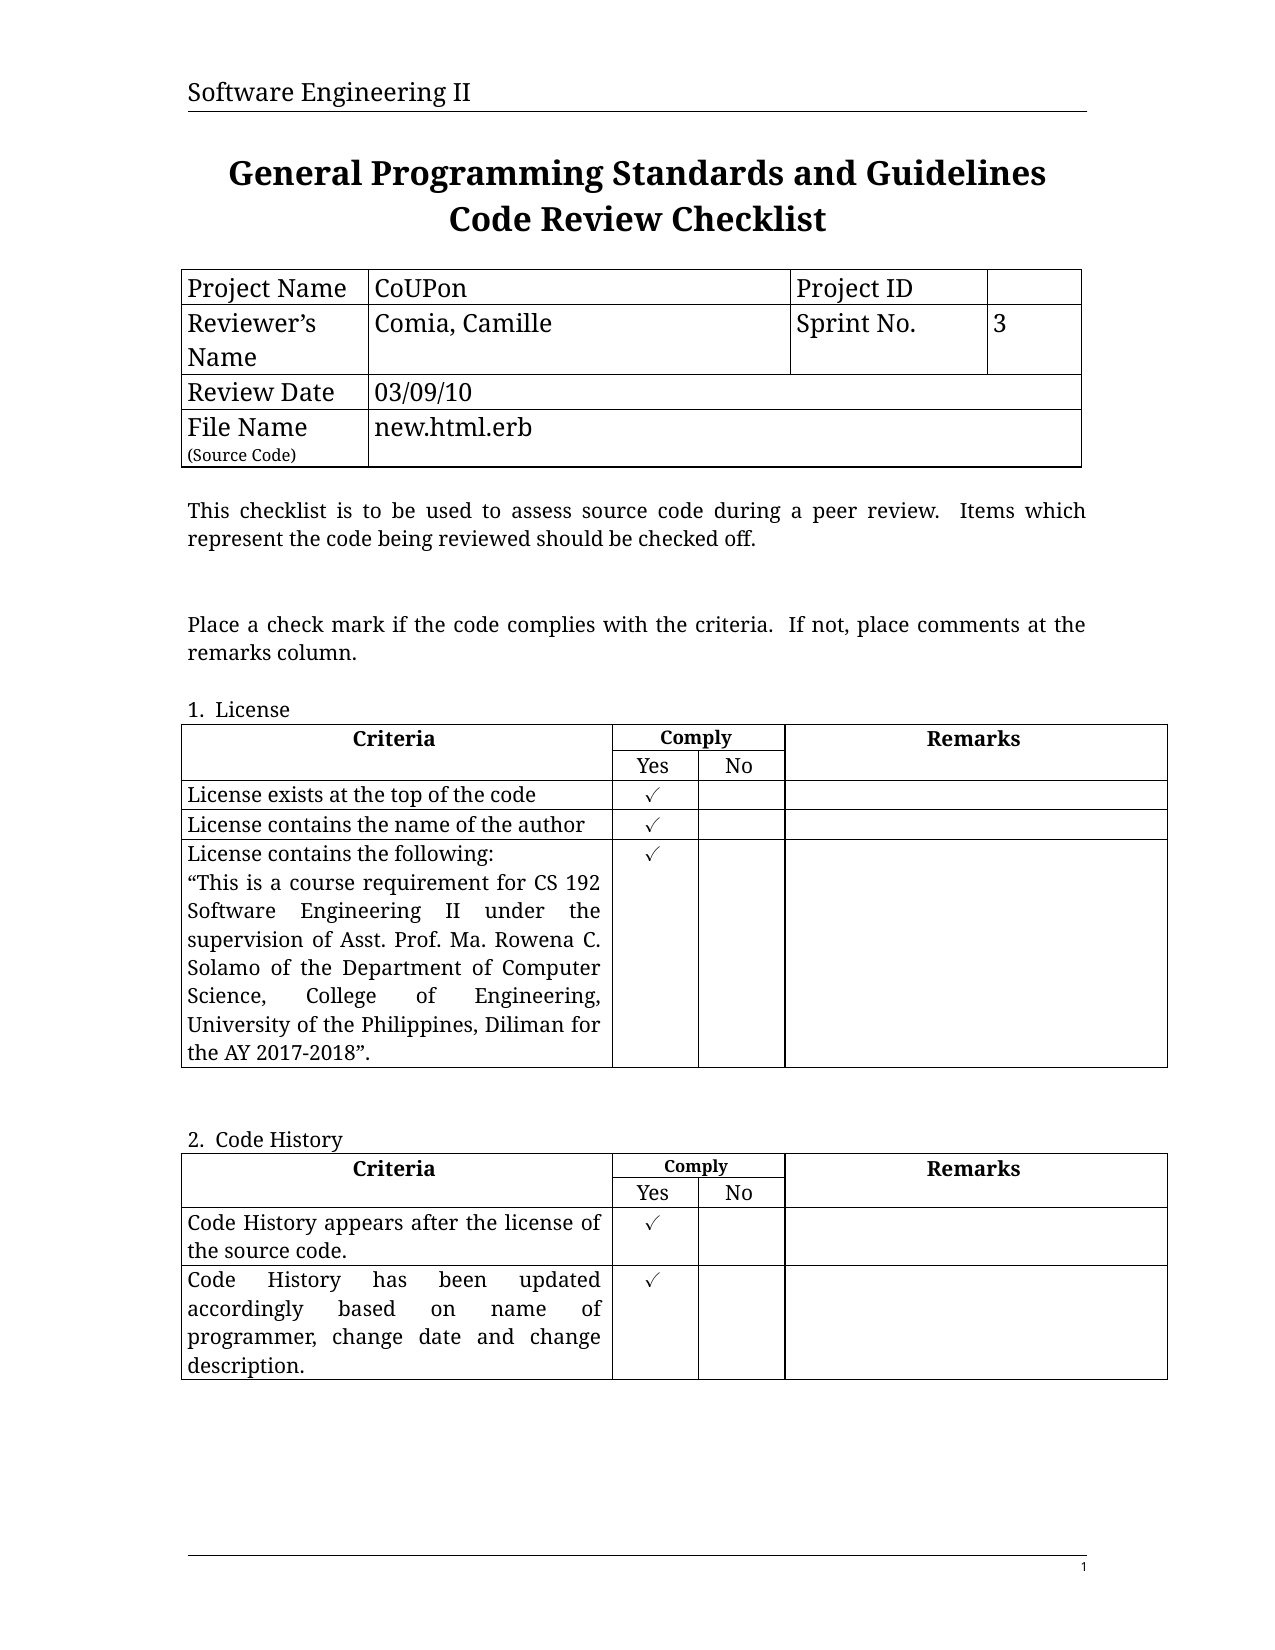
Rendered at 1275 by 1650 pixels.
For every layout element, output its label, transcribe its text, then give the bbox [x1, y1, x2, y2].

table_header Remarks [786, 1154, 1167, 1207]
table_cell Reviewer’s Name [182, 305, 368, 373]
table_cell Code History has been updated accordingly based on name of programmer, change date and change description. [182, 1266, 612, 1379]
table_cell ✓ [613, 810, 698, 838]
table_cell ✓ [613, 781, 698, 809]
table_cell File Name (Source Code) [182, 410, 368, 466]
table_cell No [699, 751, 784, 779]
table_cell 3 [988, 305, 1081, 373]
table_cell ✓ [613, 1266, 698, 1379]
table_cell [786, 1266, 1167, 1379]
table_cell Comia, Camille [369, 305, 790, 373]
table_cell ✓ [613, 840, 698, 1067]
table_header [988, 270, 1081, 304]
table_cell [699, 1266, 784, 1379]
table_cell Review Date [182, 375, 368, 409]
text Place a check mark if the code complies with the criteria. If not, place comments at the remarks column. [187, 610, 1087, 667]
table_cell 03/09/10 [369, 375, 1081, 409]
table_cell License contains the following: “This is a course requirement for CS 192 Software Engineering II under the supervision of Asst. Prof. Ma. Rowena C. Solamo of the Department of Computer Science, College of Engineering, University of the Philippines, Diliman for the AY 2017-2018”. [182, 840, 612, 1067]
table_cell [699, 840, 784, 1067]
table_cell Sprint No. [791, 305, 987, 373]
table_cell Yes [613, 751, 698, 779]
table_header Remarks [786, 725, 1167, 779]
table_header Project Name [182, 270, 368, 304]
table_cell [786, 810, 1167, 838]
table_cell Code History appears after the license of the source code. [182, 1208, 612, 1264]
table_cell [699, 810, 784, 838]
table_header Criteria [182, 725, 612, 779]
table_cell [699, 781, 784, 809]
table_header Comply [613, 725, 784, 750]
table_cell No [699, 1178, 784, 1207]
table_header Comply [613, 1154, 784, 1177]
table_cell [699, 1208, 784, 1264]
table_header Criteria [182, 1154, 612, 1207]
text This checklist is to be used to assess source code during a peer review. Items which represent the code being reviewed should be checked off. [187, 496, 1087, 553]
table_cell [786, 1208, 1167, 1264]
text 2. Code History [187, 1125, 1087, 1153]
table_header Project ID [791, 270, 987, 304]
text 1. License [187, 695, 1087, 723]
table_cell ✓ [613, 1208, 698, 1264]
table_cell Yes [613, 1178, 698, 1207]
table_cell License contains the name of the author [182, 810, 612, 838]
text General Programming Standards and Guidelines Code Review Checklist [187, 150, 1087, 241]
table_cell new.html.erb [369, 410, 1081, 466]
table_header CoUPon [369, 270, 790, 304]
table_cell License exists at the top of the code [182, 781, 612, 809]
table_cell [786, 781, 1167, 809]
table_cell [786, 840, 1167, 1067]
